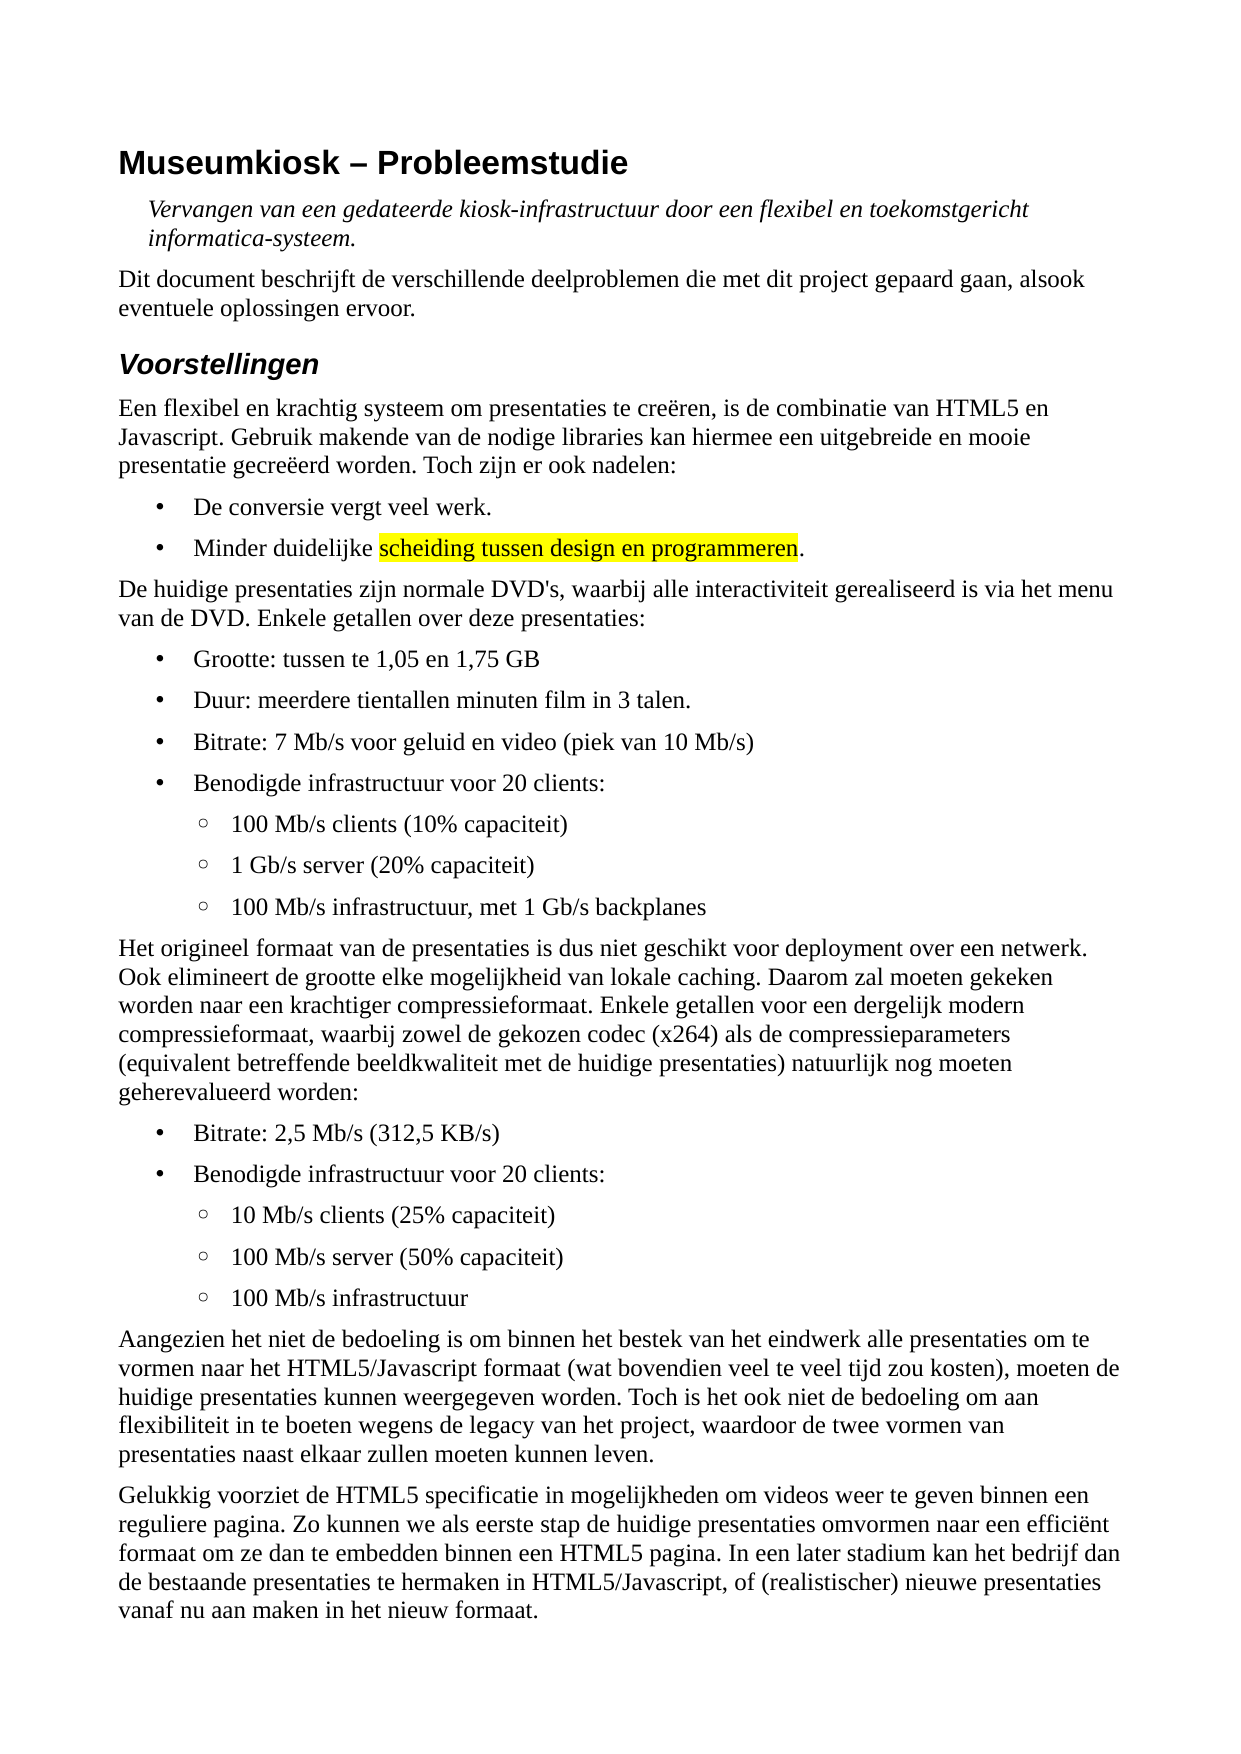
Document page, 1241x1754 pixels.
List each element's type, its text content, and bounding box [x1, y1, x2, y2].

list Bitrate: 7 Mb/s voor geluid en video (piek van 10 Mb/s) [156, 727, 1122, 755]
subtitle Museumkiosk – Probleemstudie [118, 143, 1122, 182]
list Benodigde infrastructuur voor 20 clients: [156, 768, 1122, 797]
text Het origineel formaat van de presentaties is dus niet geschikt voor deployment over een netwerk. Ook elimineert de grootte elke mogelijkheid van lokale caching. Daarom zal moeten gekeken worden naar een krachtiger compressieformaat. Enkele getallen voor een dergelijk modern compressieformaat, waarbij zowel de gekozen codec (x264) als de compressieparameters (equivalent betreffende beeldkwaliteit met de huidige presentaties) natuurlijk nog moeten geherevalueerd worden: [118, 933, 1122, 1105]
list Grootte: tussen te 1,05 en 1,75 GB [156, 644, 1122, 673]
list De conversie vergt veel werk. [156, 492, 1122, 520]
list 10 Mb/s clients (25% capaciteit) [193, 1200, 1122, 1229]
list Minder duidelijke scheiding tussen design en programmeren. [156, 533, 1122, 562]
text Een flexibel en krachtig systeem om presentaties te creëren, is de combinatie van HTML5 en Javascript. Gebruik makende van de nodige libraries kan hiermee een uitgebreide en mooie presentatie gecreëerd worden. Toch zijn er ook nadelen: [118, 393, 1122, 479]
text Gelukkig voorziet de HTML5 specificatie in mogelijkheden om videos weer te geven binnen een reguliere pagina. Zo kunnen we als eerste stap de huidige presentaties omvormen naar een efficiënt formaat om ze dan te embedden binnen een HTML5 pagina. In een later stadium kan het bedrijf dan de bestaande presentaties te hermaken in HTML5/Javascript, of (realistischer) nieuwe presentaties vanaf nu aan maken in het nieuw formaat. [118, 1480, 1122, 1624]
list 100 Mb/s server (50% capaciteit) [193, 1242, 1122, 1270]
subtitle Voorstellingen [118, 347, 1122, 380]
list 100 Mb/s infrastructuur [193, 1283, 1122, 1312]
text Dit document beschrijft de verschillende deelproblemen die met dit project gepaard gaan, alsook eventuele oplossingen ervoor. [118, 264, 1122, 322]
text De huidige presentaties zijn normale DVD's, waarbij alle interactiviteit gerealiseerd is via het menu van de DVD. Enkele getallen over deze presentaties: [118, 574, 1122, 632]
text Aangezien het niet de bedoeling is om binnen het bestek van het eindwerk alle presentaties om te vormen naar het HTML5/Javascript formaat (wat bovendien veel te veel tijd zou kosten), moeten de huidige presentaties kunnen weergegeven worden. Toch is het ook niet de bedoeling om aan flexibiliteit in te boeten wegens de legacy van het project, waardoor de twee vormen van presentaties naast elkaar zullen moeten kunnen leven. [118, 1324, 1122, 1468]
list Bitrate: 2,5 Mb/s (312,5 KB/s) [156, 1118, 1122, 1147]
list 100 Mb/s infrastructuur, met 1 Gb/s backplanes [193, 892, 1122, 920]
text Vervangen van een gedateerde kiosk-infrastructuur door een flexibel en toekomstgericht informatica-systeem. [148, 194, 1122, 252]
list 1 Gb/s server (20% capaciteit) [193, 850, 1122, 879]
list 100 Mb/s clients (10% capaciteit) [193, 809, 1122, 838]
list Benodigde infrastructuur voor 20 clients: [156, 1159, 1122, 1188]
list Duur: meerdere tientallen minuten film in 3 talen. [156, 685, 1122, 714]
